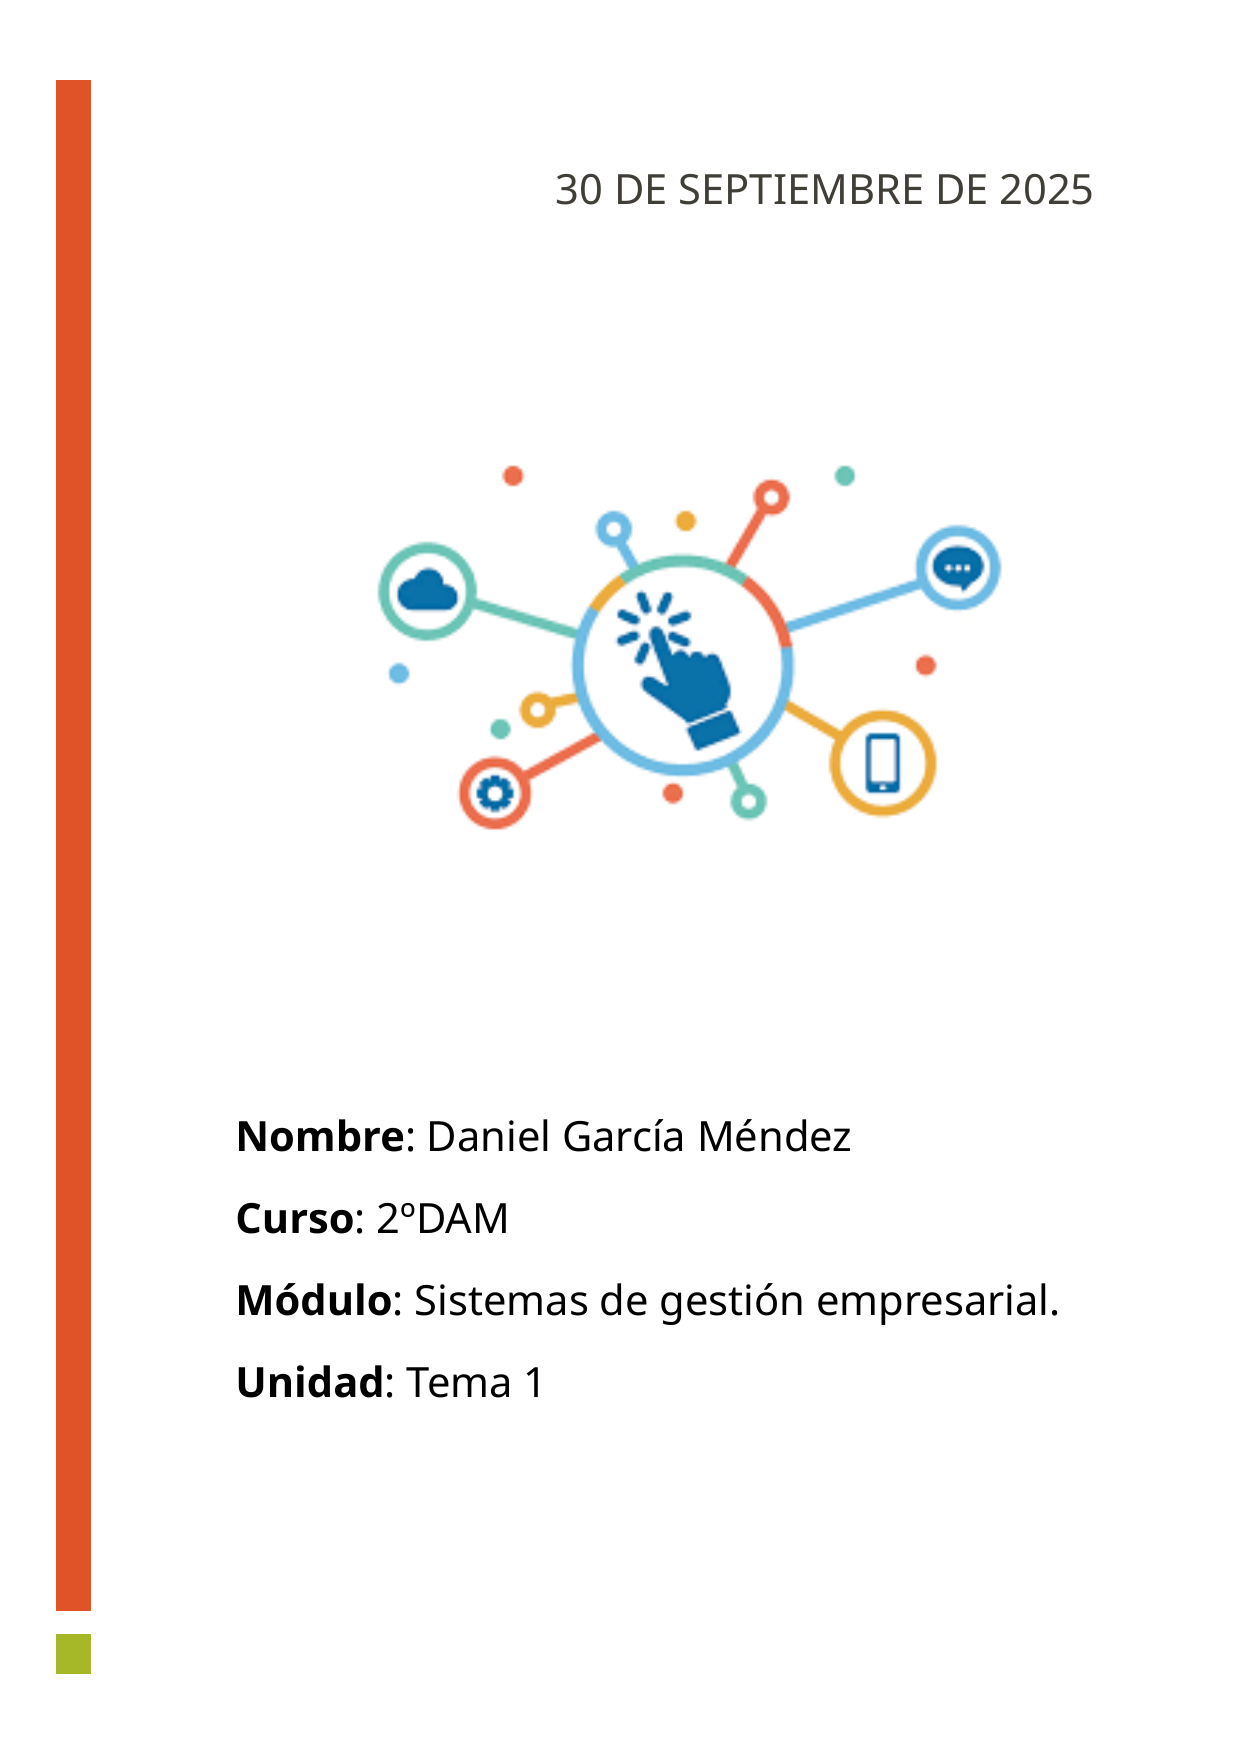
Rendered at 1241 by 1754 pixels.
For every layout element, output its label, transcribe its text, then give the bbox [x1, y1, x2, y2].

text Unidad: Tema 1 [235, 1353, 1115, 1410]
text Curso: 2ºDAM [235, 1189, 1115, 1246]
text Módulo: Sistemas de gestión empresarial. [235, 1271, 1115, 1328]
text Nombre: Daniel García Méndez [235, 1107, 1115, 1164]
text 30 de septiembre de 2025 [186, 159, 1095, 211]
